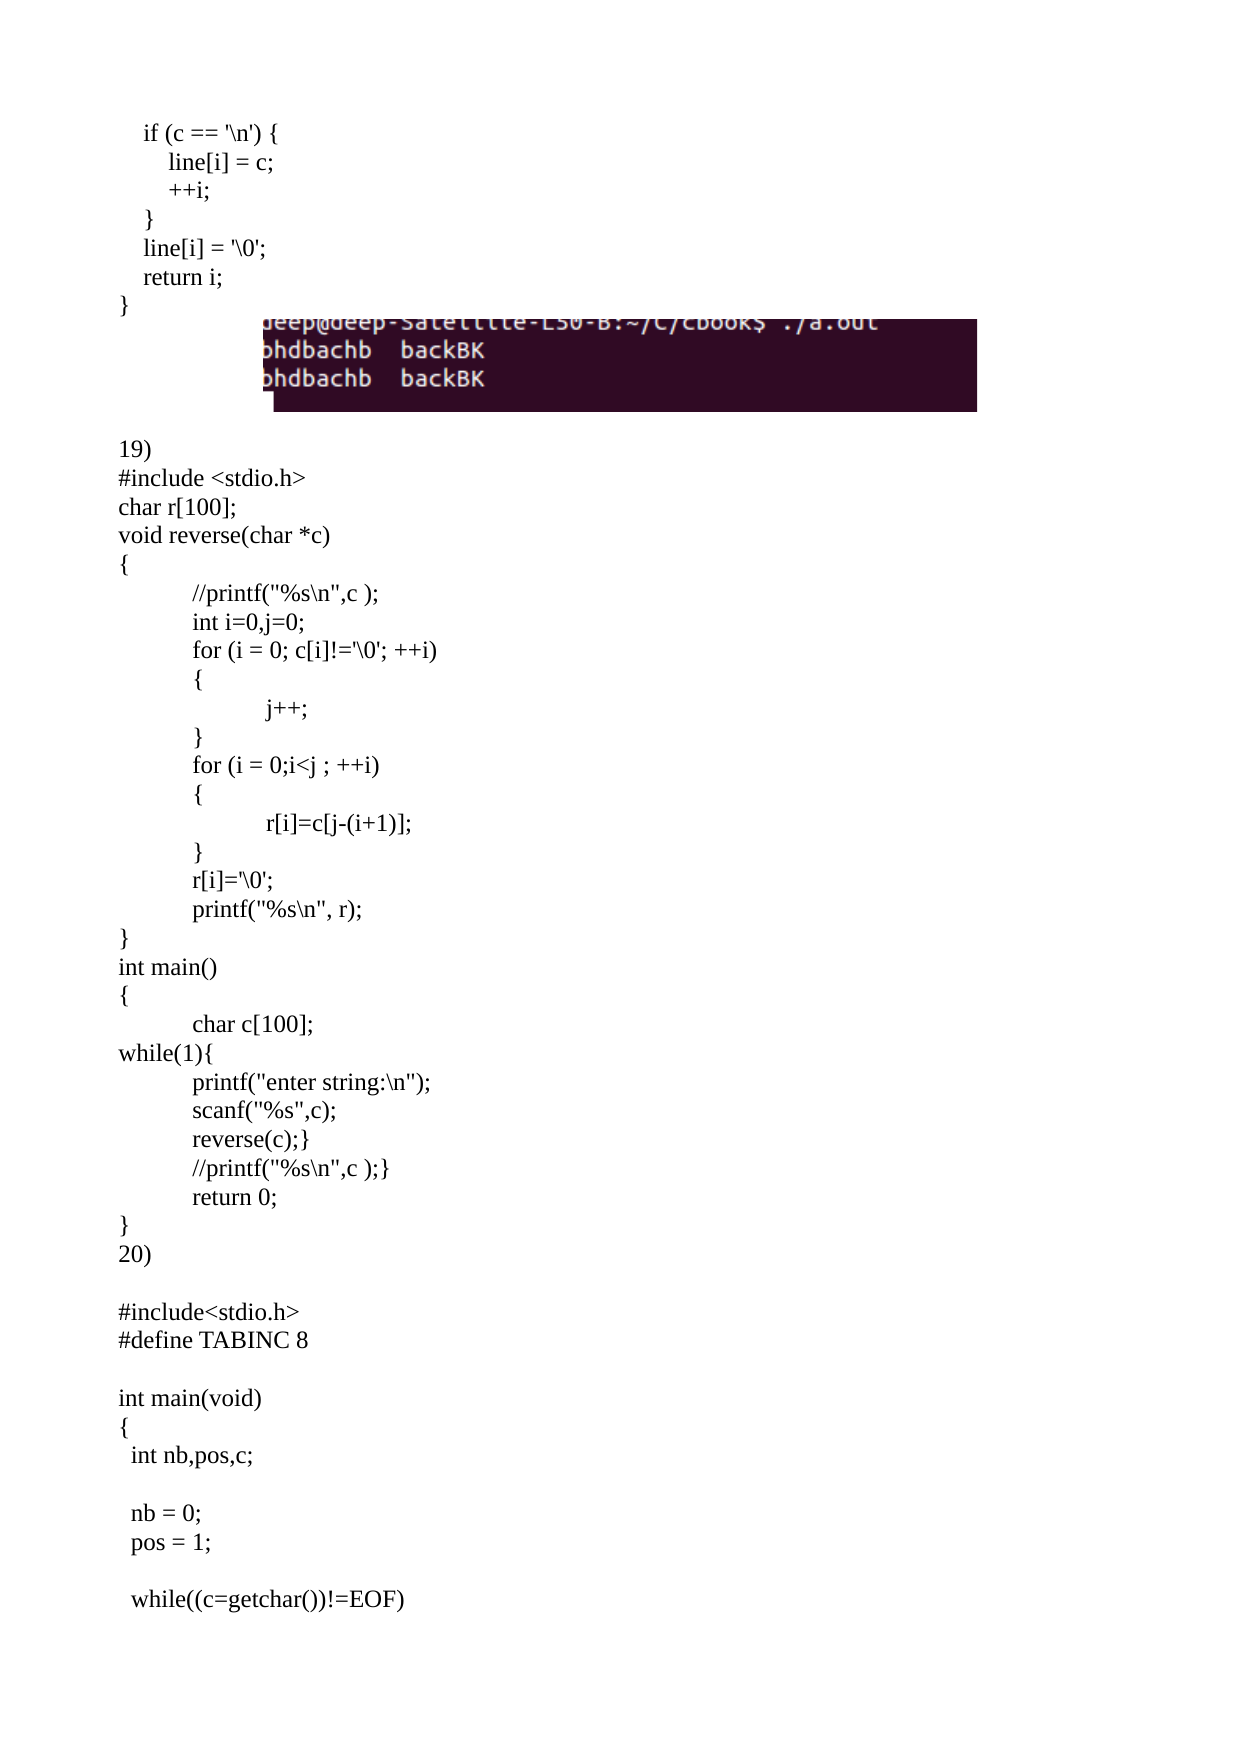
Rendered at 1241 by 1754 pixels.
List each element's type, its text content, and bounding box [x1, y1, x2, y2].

text if (c == '\n') { [118, 118, 1122, 147]
text int i=0,j=0; [118, 607, 1122, 636]
text int main(void) [118, 1383, 1122, 1412]
text #include<stdio.h> [118, 1297, 1122, 1326]
text 19) [118, 434, 1122, 463]
text char c[100]; [118, 1009, 1122, 1038]
text r[i]='\0'; [118, 866, 1122, 894]
text } [118, 837, 1122, 866]
text #define TABINC 8 [118, 1326, 1122, 1354]
text pos = 1; [118, 1527, 1122, 1556]
text while(1){ [118, 1038, 1122, 1067]
text reverse(c);} [118, 1124, 1122, 1153]
text j++; [118, 693, 1122, 722]
text //printf("%s\n",c );} [118, 1153, 1122, 1182]
text //printf("%s\n",c ); [118, 578, 1122, 607]
text void reverse(char *c) [118, 521, 1122, 549]
picture [263, 319, 978, 412]
text ++i; [118, 176, 1122, 204]
text } [118, 1211, 1122, 1239]
text char r[100]; [118, 492, 1122, 521]
text return i; [118, 262, 1122, 291]
text line[i] = c; [118, 147, 1122, 176]
text #include <stdio.h> [118, 463, 1122, 492]
text { [118, 549, 1122, 578]
text int main() [118, 952, 1122, 981]
text while((c=getchar())!=EOF) [118, 1584, 1122, 1613]
text 20) [118, 1239, 1122, 1268]
text printf("enter string:\n"); [118, 1067, 1122, 1096]
text } [118, 204, 1122, 233]
text nb = 0; [118, 1498, 1122, 1527]
text { [118, 981, 1122, 1009]
text } [118, 291, 1122, 319]
text } [118, 923, 1122, 952]
text int nb,pos,c; [118, 1441, 1122, 1469]
text } [118, 722, 1122, 751]
text return 0; [118, 1182, 1122, 1211]
text { [118, 779, 1122, 808]
text scanf("%s",c); [118, 1096, 1122, 1124]
text { [118, 664, 1122, 693]
text line[i] = '\0'; [118, 233, 1122, 262]
text for (i = 0;i<j ; ++i) [118, 751, 1122, 779]
text printf("%s\n", r); [118, 894, 1122, 923]
text for (i = 0; c[i]!='\0'; ++i) [118, 636, 1122, 664]
text r[i]=c[j-(i+1)]; [118, 808, 1122, 837]
text { [118, 1412, 1122, 1441]
